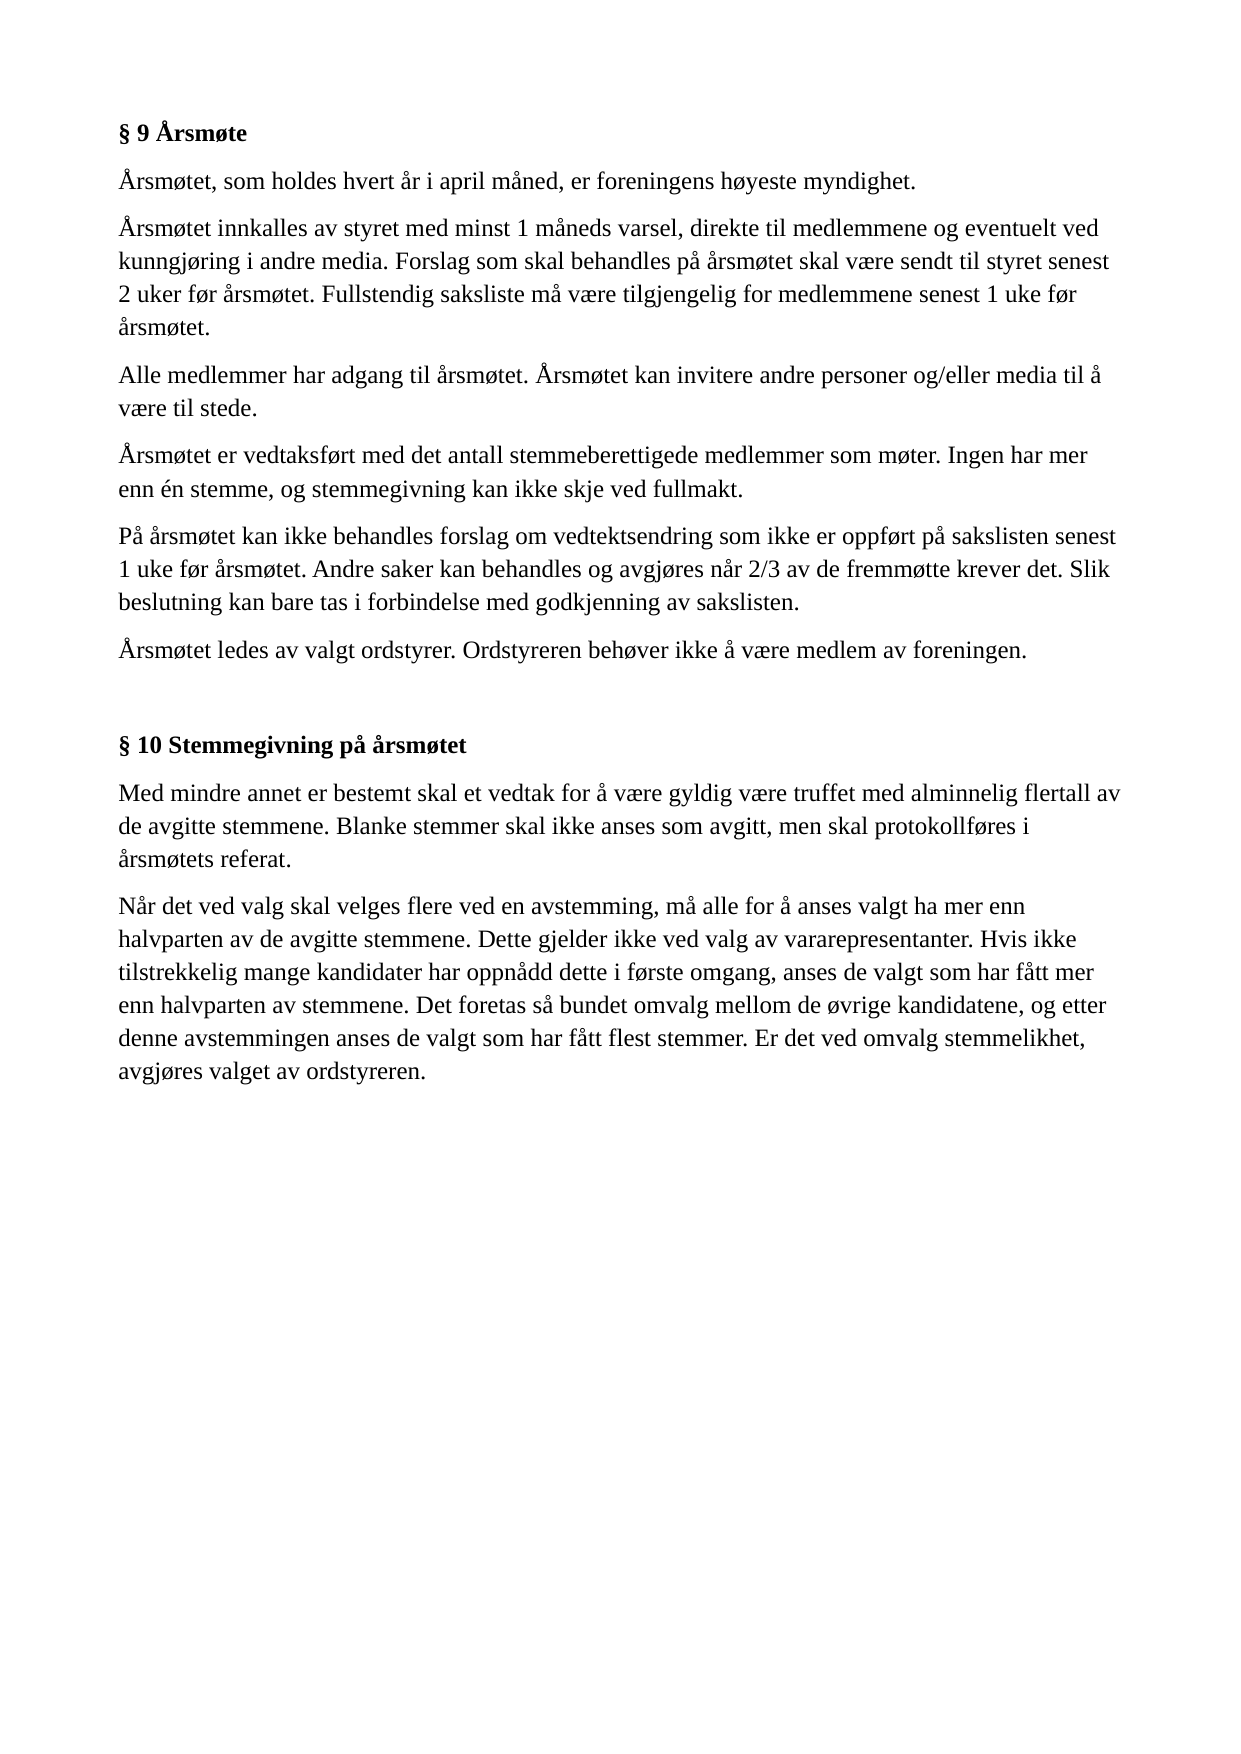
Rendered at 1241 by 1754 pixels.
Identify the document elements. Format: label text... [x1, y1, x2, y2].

text Årsmøtet innkalles av styret med minst 1 måneds varsel, direkte til medlemmene og eventuelt ved kunngjøring i andre media. Forslag som skal behandles på årsmøtet skal være sendt til styret senest 2 uker før årsmøtet. Fullstendig saksliste må være tilgjengelig for medlemmene senest 1 uke før årsmøtet. [118, 213, 1122, 341]
text § 10 Stemmegivning på årsmøtet [118, 730, 1122, 759]
text Når det ved valg skal velges flere ved en avstemming, må alle for å anses valgt ha mer enn halvparten av de avgitte stemmene. Dette gjelder ikke ved valg av vararepresentanter. Hvis ikke tilstrekkelig mange kandidater har oppnådd dette i første omgang, anses de valgt som har fått mer enn halvparten av stemmene. Det foretas så bundet omvalg mellom de øvrige kandidatene, og etter denne avstemmingen anses de valgt som har fått flest stemmer. Er det ved omvalg stemmelikhet, avgjøres valget av ordstyreren. [118, 891, 1122, 1085]
text Alle medlemmer har adgang til årsmøtet. Årsmøtet kan invitere andre personer og/eller media til å være til stede. [118, 360, 1122, 422]
text Med mindre annet er bestemt skal et vedtak for å være gyldig være truffet med alminnelig flertall av de avgitte stemmene. Blanke stemmer skal ikke anses som avgitt, men skal protokollføres i årsmøtets referat. [118, 778, 1122, 872]
text Årsmøtet, som holdes hvert år i april måned, er foreningens høyeste myndighet. [118, 166, 1122, 194]
text Årsmøtet ledes av valgt ordstyrer. Ordstyreren behøver ikke å være medlem av foreningen. [118, 635, 1122, 664]
text Årsmøtet er vedtaksført med det antall stemmeberettigede medlemmer som møter. Ingen har mer enn én stemme, og stemmegivning kan ikke skje ved fullmakt. [118, 441, 1122, 502]
text § 9 Årsmøte [118, 118, 1122, 147]
text På årsmøtet kan ikke behandles forslag om vedtektsendring som ikke er oppført på sakslisten senest 1 uke før årsmøtet. Andre saker kan behandles og avgjøres når 2/3 av de fremmøtte krever det. Slik beslutning kan bare tas i forbindelse med godkjenning av sakslisten. [118, 521, 1122, 616]
